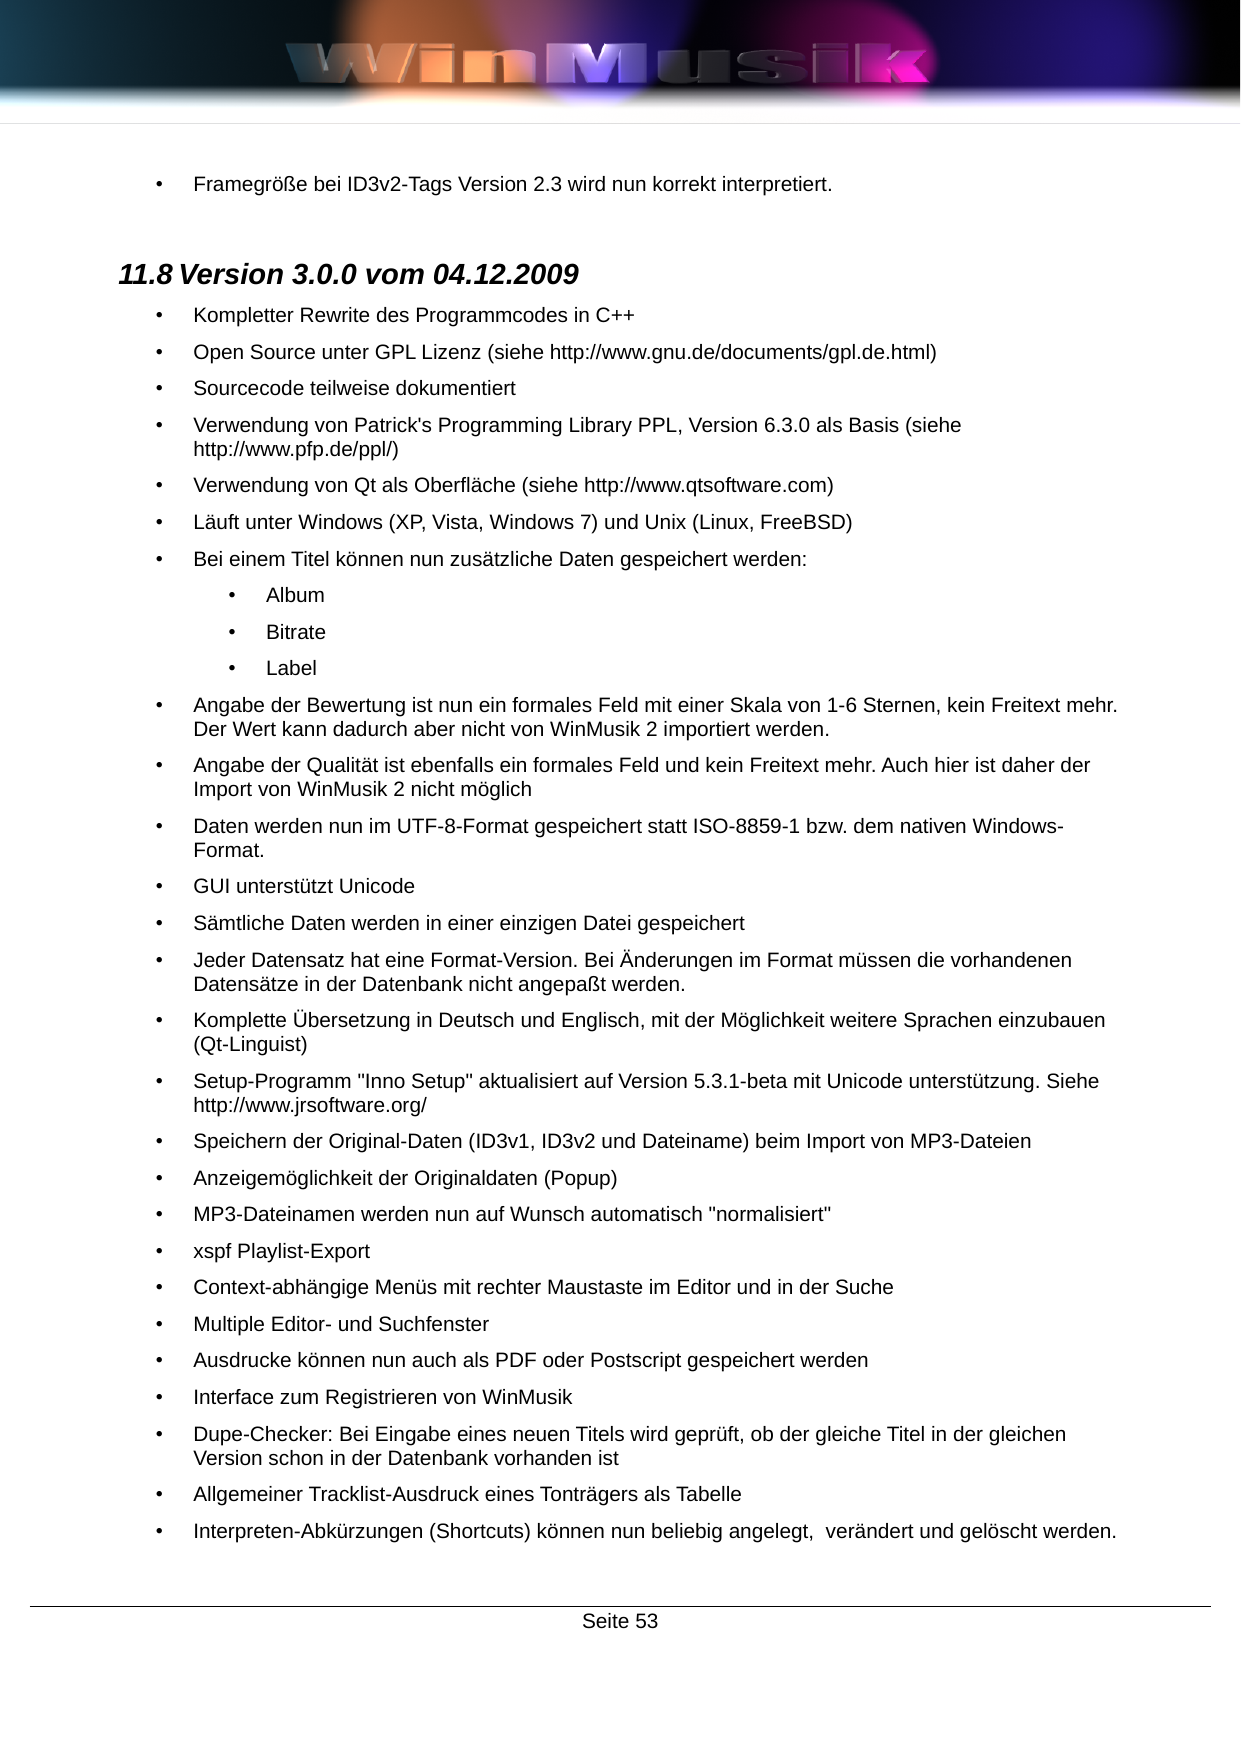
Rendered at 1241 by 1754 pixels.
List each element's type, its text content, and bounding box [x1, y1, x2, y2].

list Open Source unter GPL Lizenz (siehe http://www.gnu.de/documents/gpl.de.html) [156, 340, 1122, 364]
list Angabe der Bewertung ist nun ein formales Feld mit einer Skala von 1-6 Sternen, kein Freitext mehr. Der Wert kann dadurch aber nicht von WinMusik 2 importiert werden. [156, 693, 1122, 741]
list Angabe der Qualität ist ebenfalls ein formales Feld und kein Freitext mehr. Auch hier ist daher der Import von WinMusik 2 nicht möglich [156, 753, 1122, 801]
list Anzeigemöglichkeit der Originaldaten (Popup) [156, 1166, 1122, 1189]
list MP3-Dateinamen werden nun auf Wunsch automatisch "normalisiert" [156, 1202, 1122, 1226]
list Verwendung von Qt als Oberfläche (siehe http://www.qtsoftware.com) [156, 473, 1122, 497]
list Setup-Programm "Inno Setup" aktualisiert auf Version 5.3.1-beta mit Unicode unterstützung. Siehe http://www.jrsoftware.org/ [156, 1068, 1122, 1116]
subtitle Version 3.0.0 vom 04.12.2009 [118, 257, 1122, 291]
list Allgemeiner Tracklist-Ausdruck eines Tonträgers als Tabelle [156, 1482, 1122, 1506]
list Ausdrucke können nun auch als PDF oder Postscript gespeichert werden [156, 1348, 1122, 1372]
list Interface zum Registrieren von WinMusik [156, 1385, 1122, 1409]
list xspf Playlist-Export [156, 1239, 1122, 1263]
list Verwendung von Patrick's Programming Library PPL, Version 6.3.0 als Basis (siehe http://www.pfp.de/ppl/) [156, 413, 1122, 461]
list Bitrate [228, 619, 1122, 644]
list Bei einem Titel können nun zusätzliche Daten gespeichert werden: [156, 546, 1122, 571]
list Speichern der Original-Daten (ID3v1, ID3v2 und Dateiname) beim Import von MP3-Dateien [156, 1129, 1122, 1153]
list Context-abhängige Menüs mit rechter Maustaste im Editor und in der Suche [156, 1275, 1122, 1299]
list Kompletter Rewrite des Programmcodes in C++ [156, 303, 1122, 327]
list Interpreten-Abkürzungen (Shortcuts) können nun beliebig angelegt, verändert und gelöscht werden. [156, 1518, 1122, 1543]
list Läuft unter Windows (XP, Vista, Windows 7) und Unix (Linux, FreeBSD) [156, 510, 1122, 534]
list Album [228, 583, 1122, 607]
list Jeder Datensatz hat eine Format-Version. Bei Änderungen im Format müssen die vorhandenen Datensätze in der Datenbank nicht angepaßt werden. [156, 947, 1122, 995]
list Komplette Übersetzung in Deutsch und Englisch, mit der Möglichkeit weitere Sprachen einzubauen (Qt-Linguist) [156, 1008, 1122, 1056]
list GUI unterstützt Unicode [156, 874, 1122, 898]
list Daten werden nun im UTF-8-Format gespeichert statt ISO-8859-1 bzw. dem nativen Windows-Format. [156, 814, 1122, 862]
list Sämtliche Daten werden in einer einzigen Datei gespeichert [156, 911, 1122, 935]
list Framegröße bei ID3v2-Tags Version 2.3 wird nun korrekt interpretiert. [156, 172, 1122, 196]
list Label [228, 656, 1122, 680]
list Sourcecode teilweise dokumentiert [156, 376, 1122, 400]
list Dupe-Checker: Bei Eingabe eines neuen Titels wird geprüft, ob der gleiche Titel in der gleichen Version schon in der Datenbank vorhanden ist [156, 1421, 1122, 1469]
list Multiple Editor- und Suchfenster [156, 1312, 1122, 1336]
